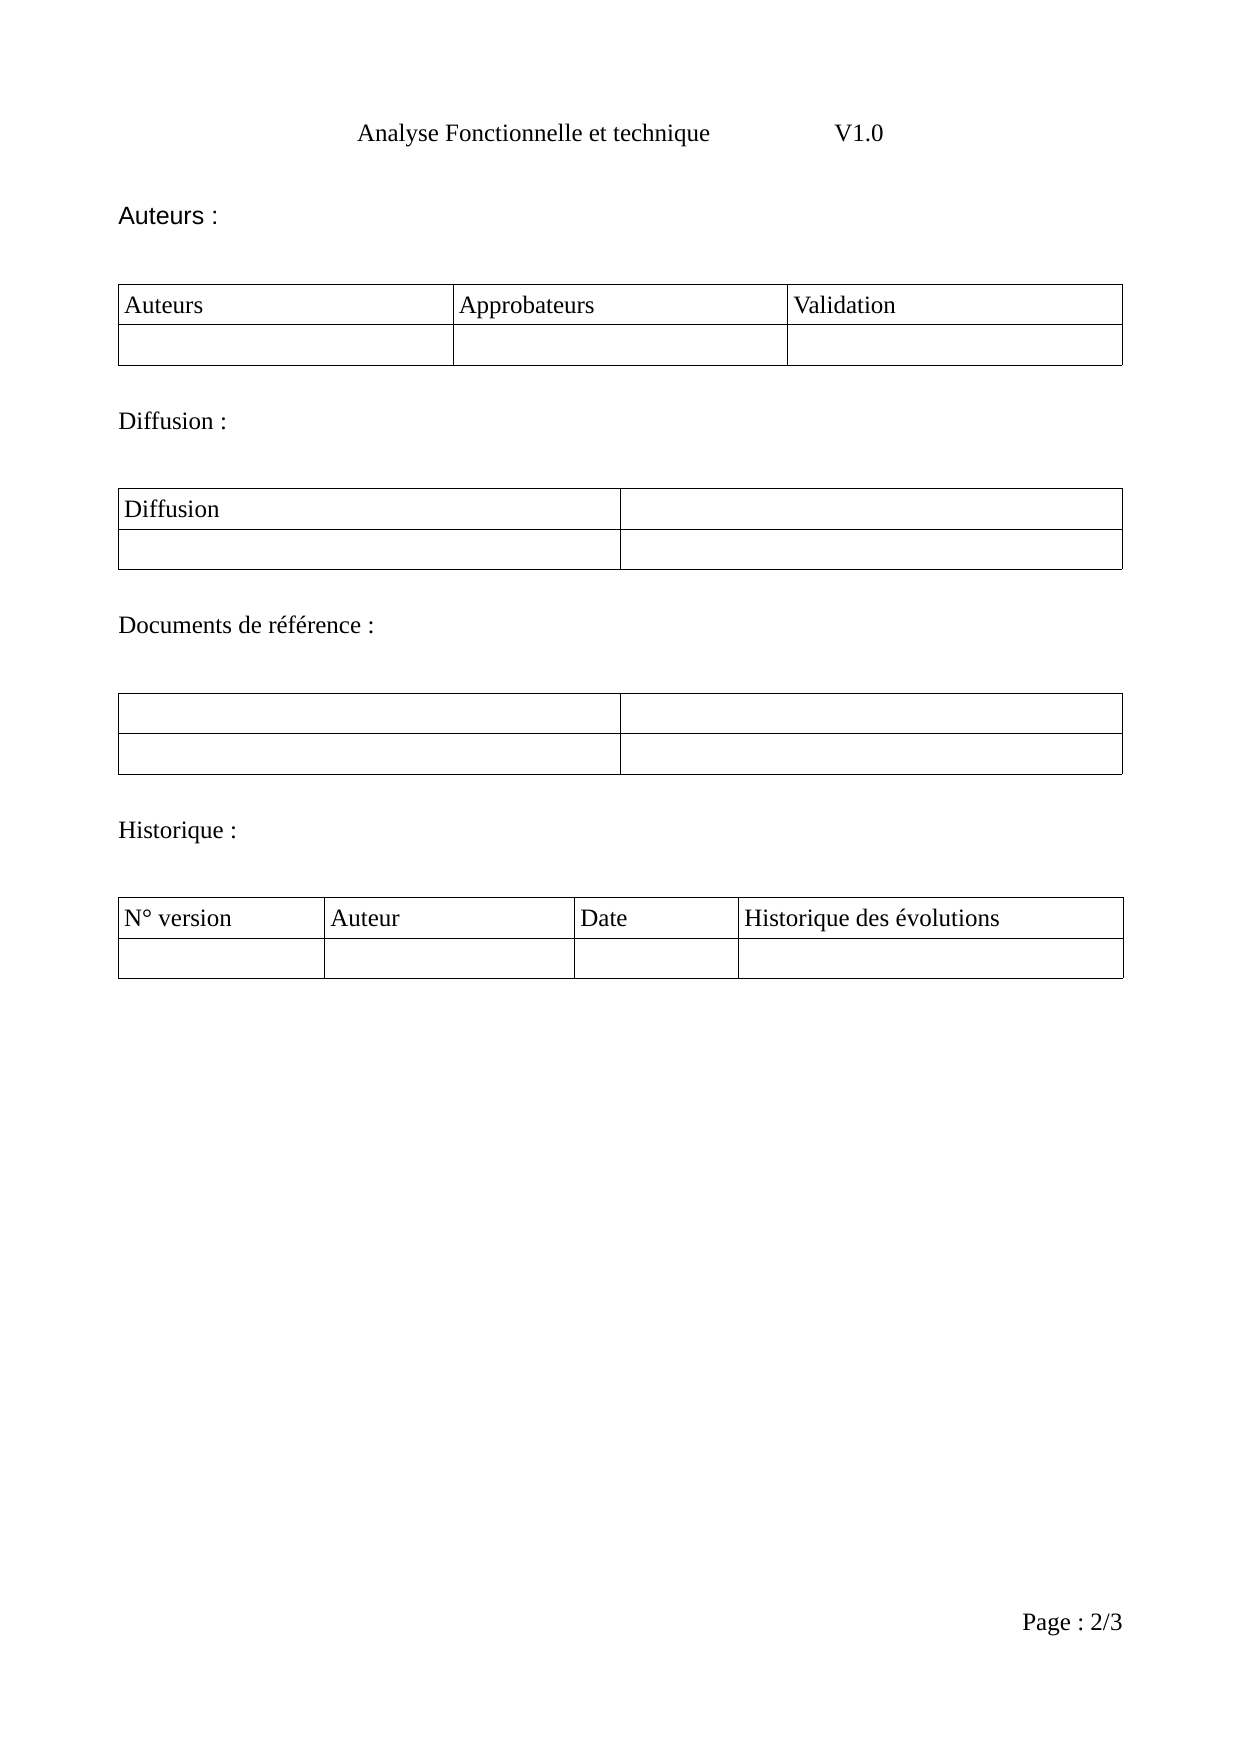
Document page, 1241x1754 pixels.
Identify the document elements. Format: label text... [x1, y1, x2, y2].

text Historique : [118, 815, 1122, 843]
table_header [621, 694, 1122, 733]
table_header Validation [788, 285, 1122, 324]
text Documents de référence : [118, 610, 1122, 639]
table_header Historique des évolutions [739, 898, 1123, 938]
table_cell [454, 325, 787, 364]
table_cell [325, 939, 574, 978]
table_header Date [575, 898, 738, 938]
table_cell [119, 734, 620, 773]
table_cell [621, 734, 1122, 773]
table_header N° version [119, 898, 324, 938]
table_header [119, 694, 620, 733]
table_cell [621, 530, 1122, 569]
table_header Diffusion [119, 489, 620, 529]
subtitle Auteurs : [118, 201, 1122, 230]
text Diffusion : [118, 406, 1122, 434]
table_header [621, 489, 1122, 529]
table_cell [119, 939, 324, 978]
table_cell [119, 530, 620, 569]
table_header Approbateurs [454, 285, 787, 324]
table_cell [119, 325, 453, 364]
table_cell [575, 939, 738, 978]
table_header Auteur [325, 898, 574, 938]
table_header Auteurs [119, 285, 453, 324]
table_cell [739, 939, 1123, 978]
table_cell [788, 325, 1122, 364]
